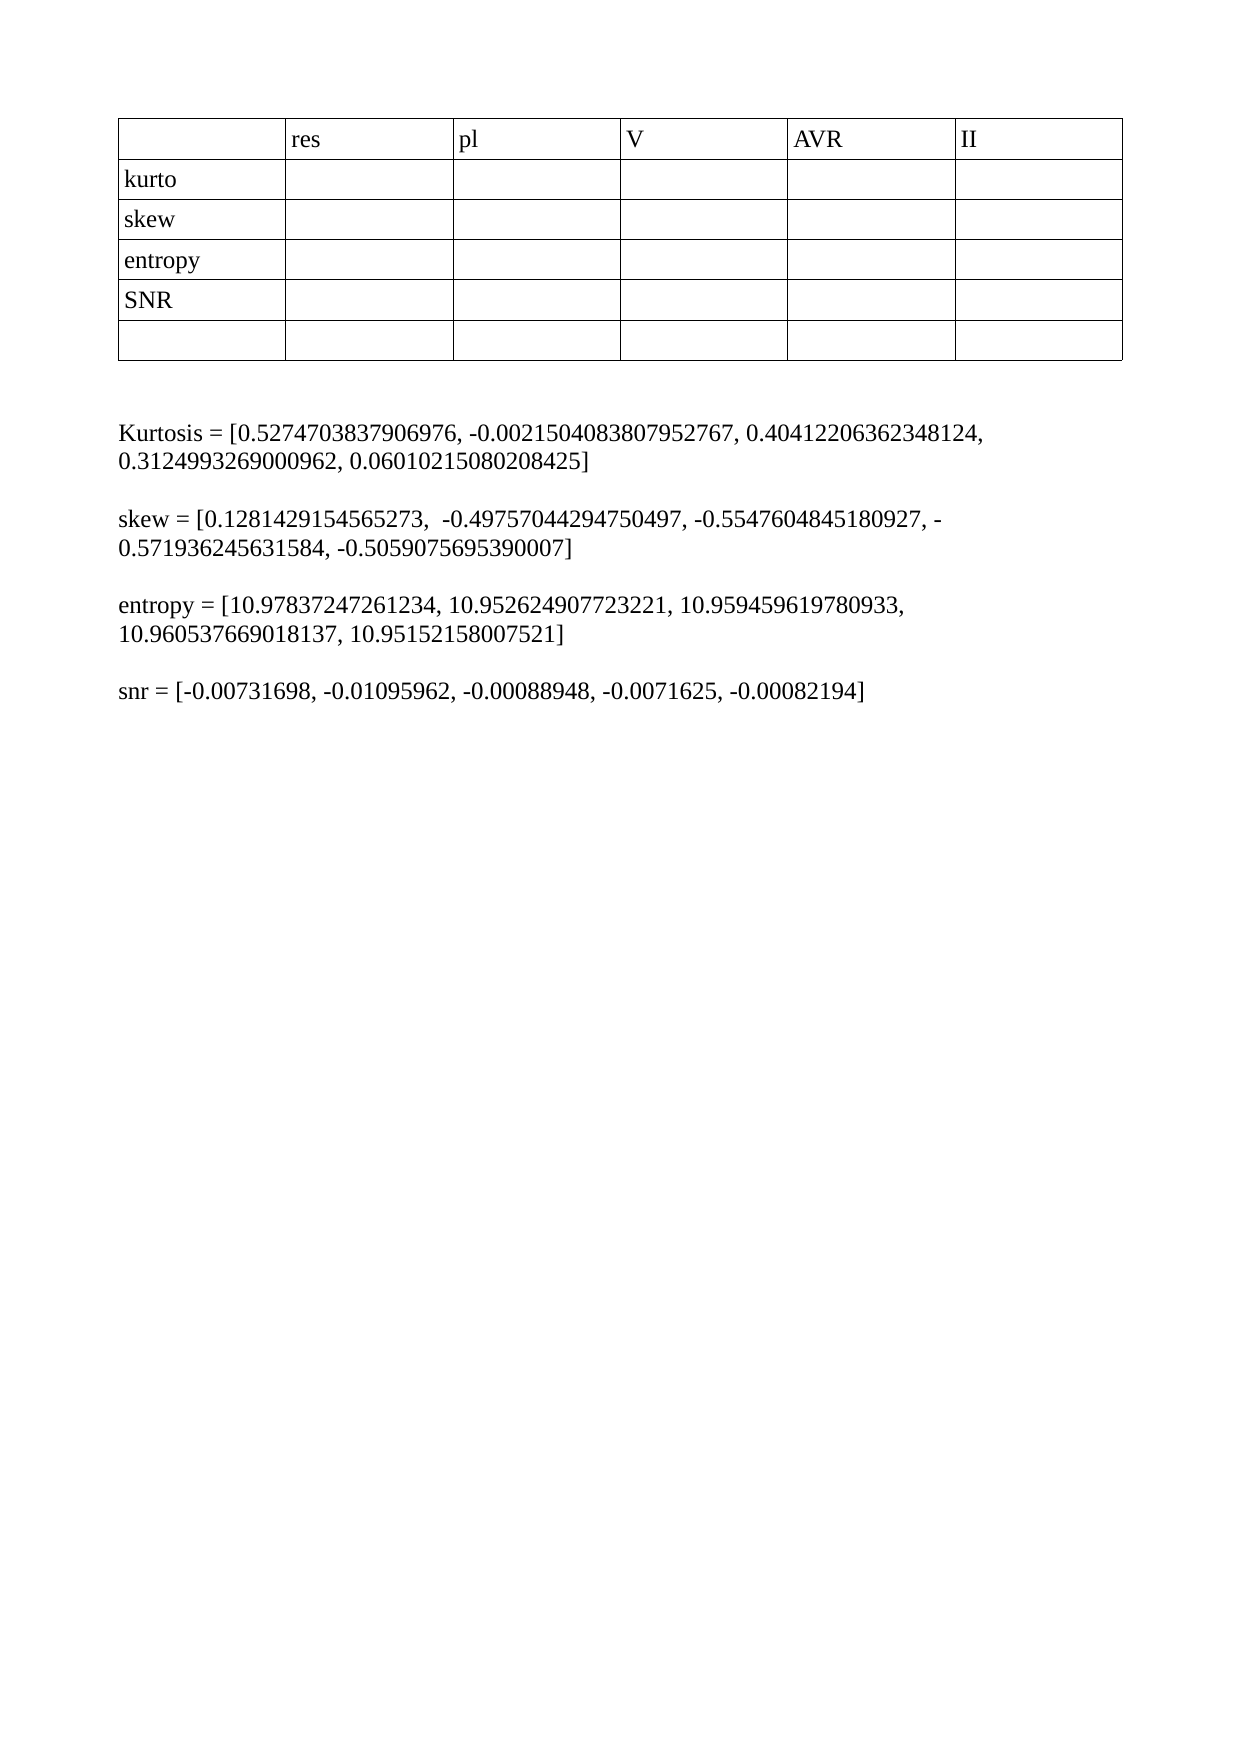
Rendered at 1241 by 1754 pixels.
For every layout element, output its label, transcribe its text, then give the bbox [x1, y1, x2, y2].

table_cell skew [119, 200, 285, 239]
table_cell [956, 200, 1122, 239]
table_header V [621, 119, 787, 158]
table_cell [286, 240, 453, 279]
table_cell [286, 280, 453, 320]
table_cell entropy [119, 240, 285, 279]
table_cell [788, 280, 955, 320]
table_cell [454, 321, 620, 360]
table_cell [286, 321, 453, 360]
table_cell [621, 160, 787, 199]
table_cell [621, 240, 787, 279]
table_cell [956, 280, 1122, 320]
text snr = [-0.00731698, -0.01095962, -0.00088948, -0.0071625, -0.00082194] [118, 676, 1122, 705]
table_cell [788, 321, 955, 360]
table_cell [286, 160, 453, 199]
table_cell [454, 280, 620, 320]
text Kurtosis = [0.5274703837906976, -0.0021504083807952767, 0.40412206362348124, 0.3124993269000962, 0.06010215080208425] [118, 418, 1122, 475]
table_cell [454, 200, 620, 239]
table_cell [119, 321, 285, 360]
table_cell [956, 160, 1122, 199]
table_cell [788, 160, 955, 199]
table_cell [454, 160, 620, 199]
table_header AVR [788, 119, 955, 158]
text entropy = [10.97837247261234, 10.952624907723221, 10.959459619780933, 10.960537669018137, 10.95152158007521] [118, 590, 1122, 648]
table_cell kurto [119, 160, 285, 199]
table_cell [788, 240, 955, 279]
table_header pl [454, 119, 620, 158]
table_cell [286, 200, 453, 239]
table_header res [286, 119, 453, 158]
table_cell SNR [119, 280, 285, 320]
table_header II [956, 119, 1122, 158]
text skew = [0.1281429154565273, -0.49757044294750497, -0.5547604845180927, -0.571936245631584, -0.5059075695390007] [118, 504, 1122, 561]
table_cell [621, 200, 787, 239]
table_cell [621, 280, 787, 320]
table_cell [956, 240, 1122, 279]
table_cell [621, 321, 787, 360]
table_cell [788, 200, 955, 239]
table_cell [454, 240, 620, 279]
table_header [119, 119, 285, 158]
table_cell [956, 321, 1122, 360]
